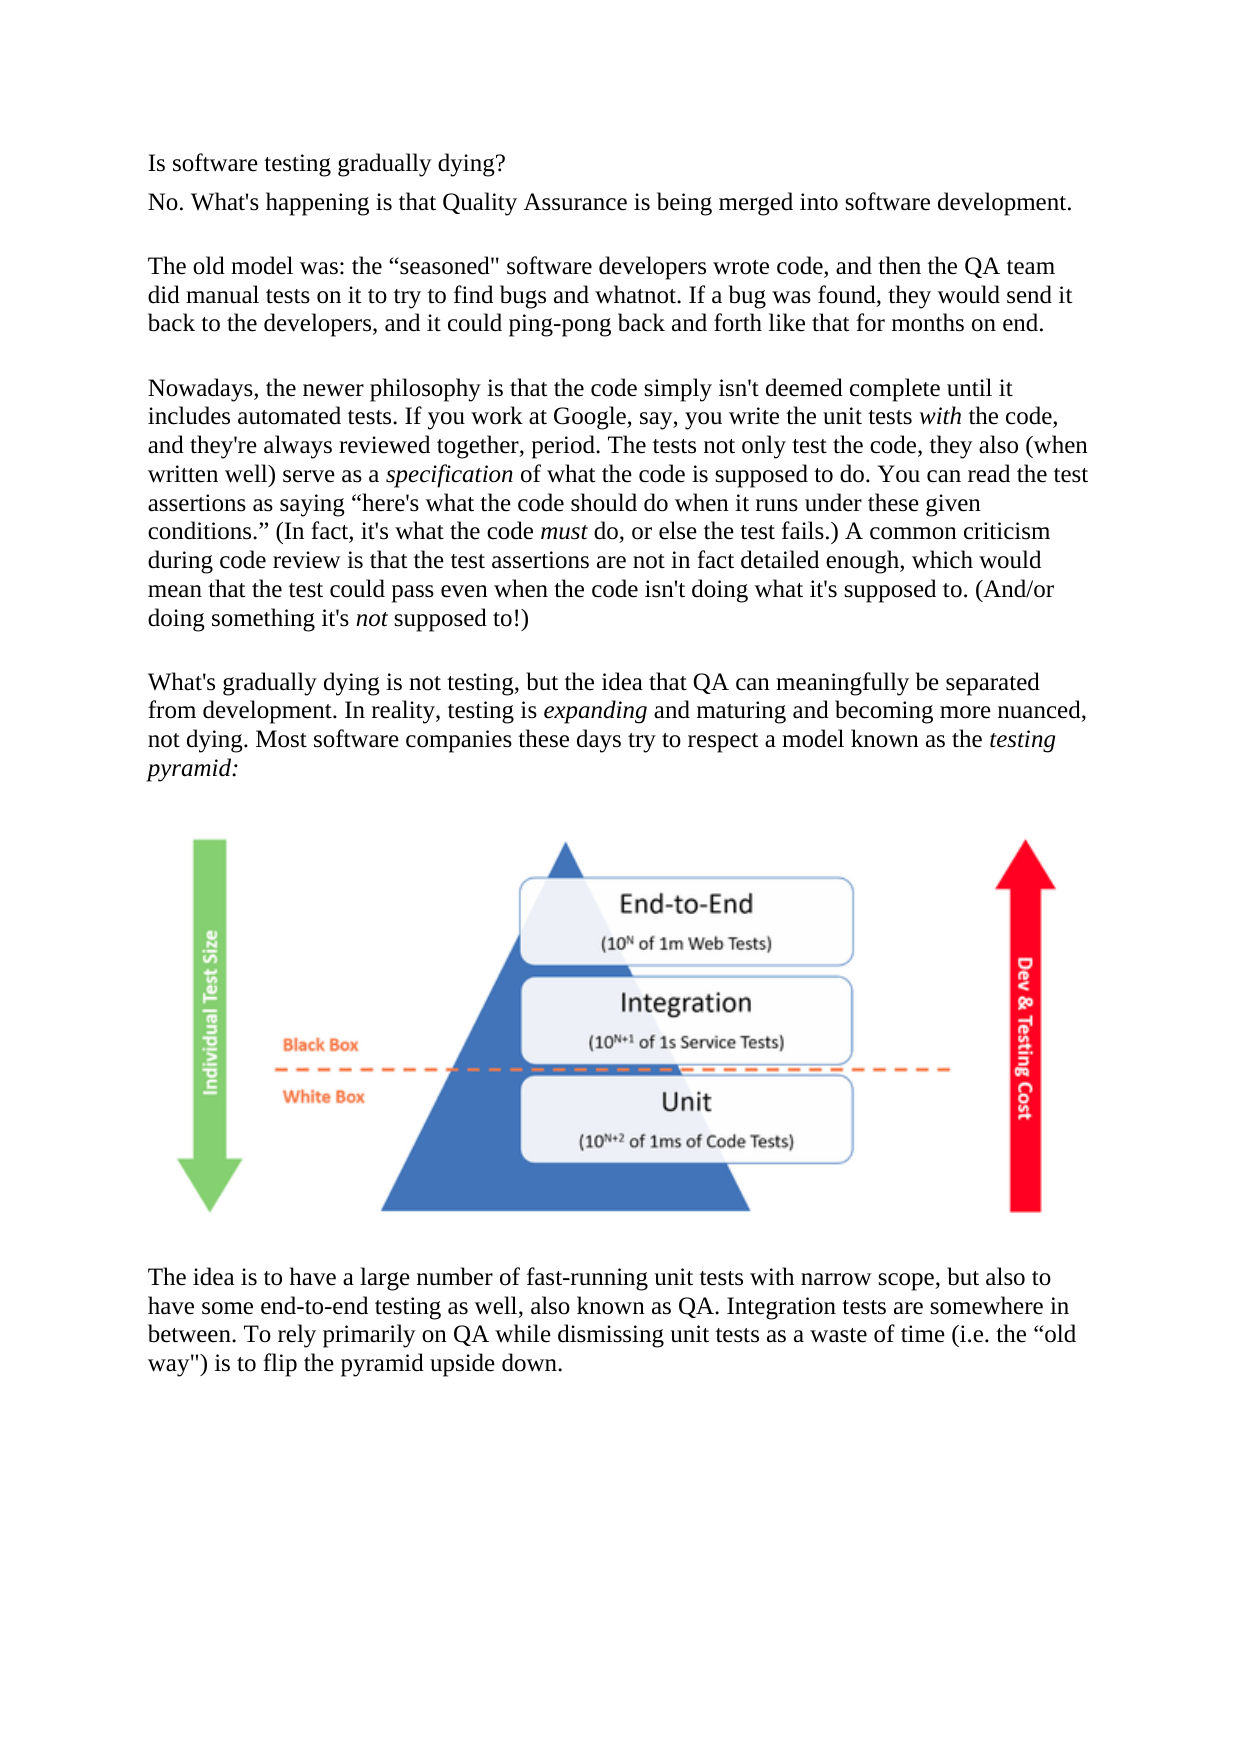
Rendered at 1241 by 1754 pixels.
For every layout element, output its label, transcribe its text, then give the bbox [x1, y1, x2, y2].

text No. What's happening is that Quality Assurance is being merged into software development. [148, 187, 1093, 216]
text Is software testing gradually dying? [148, 148, 1093, 176]
text Nowadays, the newer philosophy is that the code simply isn't deemed complete until it includes automated tests. If you work at Google, say, you write the unit tests with the code, and they're always reviewed together, period. The tests not only test the code, they also (when written well) serve as a specification of what the code is supposed to do. You can read the test assertions as saying “here's what the code should do when it runs under these given conditions.” (In fact, it's what the code must do, or else the test fails.) A common criticism during code review is that the test assertions are not in fact detailed enough, which would mean that the test could pass even when the code isn't doing what it's supposed to. (And/or doing something it's not supposed to!) [148, 373, 1093, 631]
text What's gradually dying is not testing, but the idea that QA can meaningfully be separated from development. In reality, testing is expanding and maturing and becoming more nuanced, not dying. Most software companies these days try to respect a model known as the testing pyramid: [148, 667, 1093, 782]
text The idea is to have a large number of fast-running unit tests with narrow scope, but also to have some end-to-end testing as well, also known as QA. Integration tests are somewhere in between. To rely primarily on QA while dismissing unit tests as a waste of time (i.e. the “old way") is to flip the pyramid upside down. [148, 1262, 1093, 1377]
text The old model was: the “seasoned" software developers wrote code, and then the QA team did manual tests on it to try to find bugs and whatnot. If a bug was found, they would send it back to the developers, and it could ping-pong back and forth like that for months on end. [148, 251, 1093, 337]
